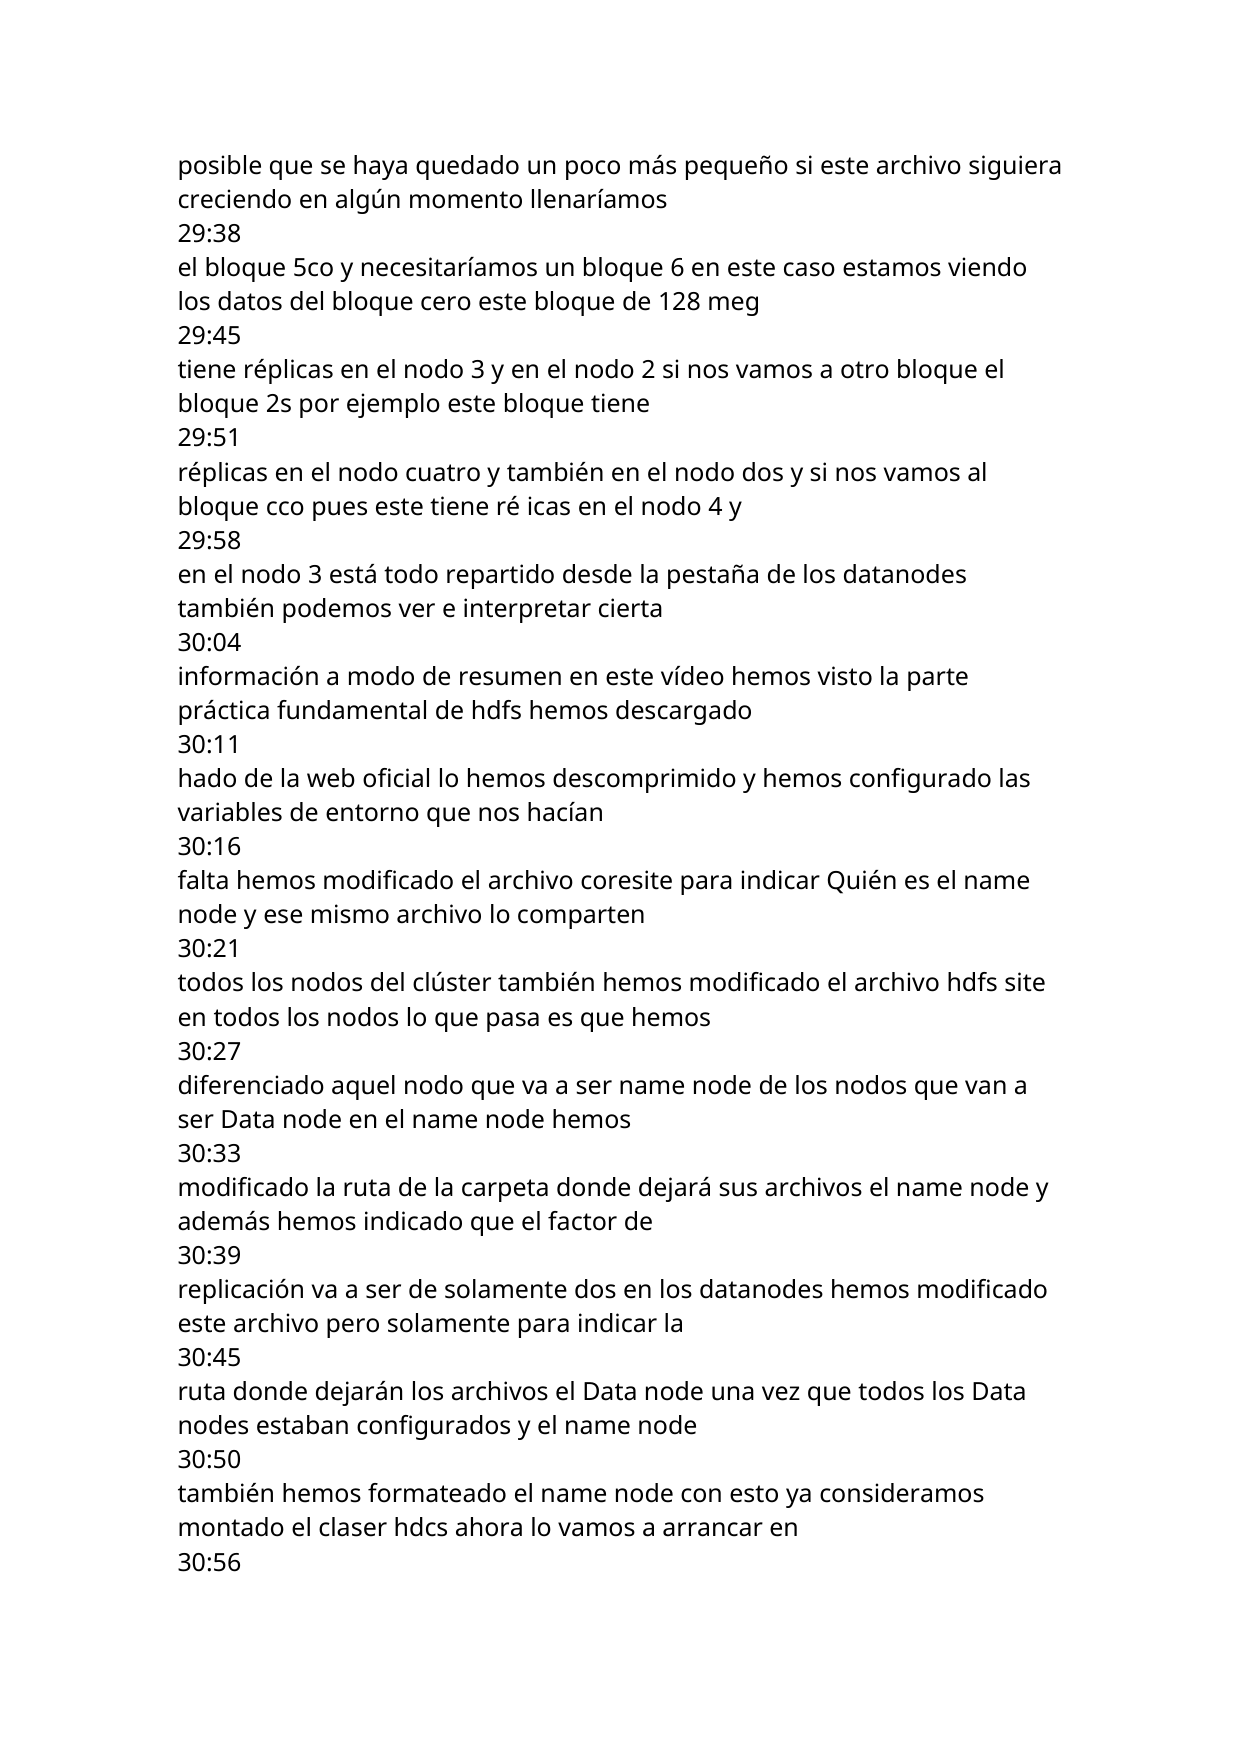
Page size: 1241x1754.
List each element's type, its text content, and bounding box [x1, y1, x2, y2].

text el bloque 5co y necesitaríamos un bloque 6 en este caso estamos viendo los datos del bloque cero este bloque de 128 meg [177, 250, 1063, 318]
text 29:45 [177, 318, 1063, 352]
text posible que se haya quedado un poco más pequeño si este archivo siguiera creciendo en algún momento llenaríamos [177, 148, 1063, 216]
text información a modo de resumen en este vídeo hemos visto la parte práctica fundamental de hdfs hemos descargado [177, 658, 1063, 727]
text 30:16 [177, 829, 1063, 863]
text 30:39 [177, 1238, 1063, 1272]
text replicación va a ser de solamente dos en los datanodes hemos modificado este archivo pero solamente para indicar la [177, 1272, 1063, 1340]
text ruta donde dejarán los archivos el Data node una vez que todos los Data nodes estaban configurados y el name node [177, 1374, 1063, 1442]
text 30:27 [177, 1033, 1063, 1067]
text modificado la ruta de la carpeta donde dejará sus archivos el name node y además hemos indicado que el factor de [177, 1169, 1063, 1238]
text 30:56 [177, 1544, 1063, 1578]
text 30:21 [177, 931, 1063, 965]
text réplicas en el nodo cuatro y también en el nodo dos y si nos vamos al bloque cco pues este tiene ré icas en el nodo 4 y [177, 454, 1063, 522]
text todos los nodos del clúster también hemos modificado el archivo hdfs site en todos los nodos lo que pasa es que hemos [177, 965, 1063, 1033]
text tiene réplicas en el nodo 3 y en el nodo 2 si nos vamos a otro bloque el bloque 2s por ejemplo este bloque tiene [177, 352, 1063, 420]
text falta hemos modificado el archivo coresite para indicar Quién es el name node y ese mismo archivo lo comparten [177, 863, 1063, 931]
text hado de la web oficial lo hemos descomprimido y hemos configurado las variables de entorno que nos hacían [177, 761, 1063, 829]
text 29:38 [177, 216, 1063, 250]
text también hemos formateado el name node con esto ya consideramos montado el claser hdcs ahora lo vamos a arrancar en [177, 1476, 1063, 1544]
text en el nodo 3 está todo repartido desde la pestaña de los datanodes también podemos ver e interpretar cierta [177, 556, 1063, 624]
text 30:04 [177, 624, 1063, 658]
text 30:11 [177, 727, 1063, 761]
text 30:45 [177, 1340, 1063, 1374]
text 30:33 [177, 1135, 1063, 1169]
text 29:51 [177, 420, 1063, 454]
text 30:50 [177, 1442, 1063, 1476]
text diferenciado aquel nodo que va a ser name node de los nodos que van a ser Data node en el name node hemos [177, 1067, 1063, 1135]
text 29:58 [177, 522, 1063, 556]
